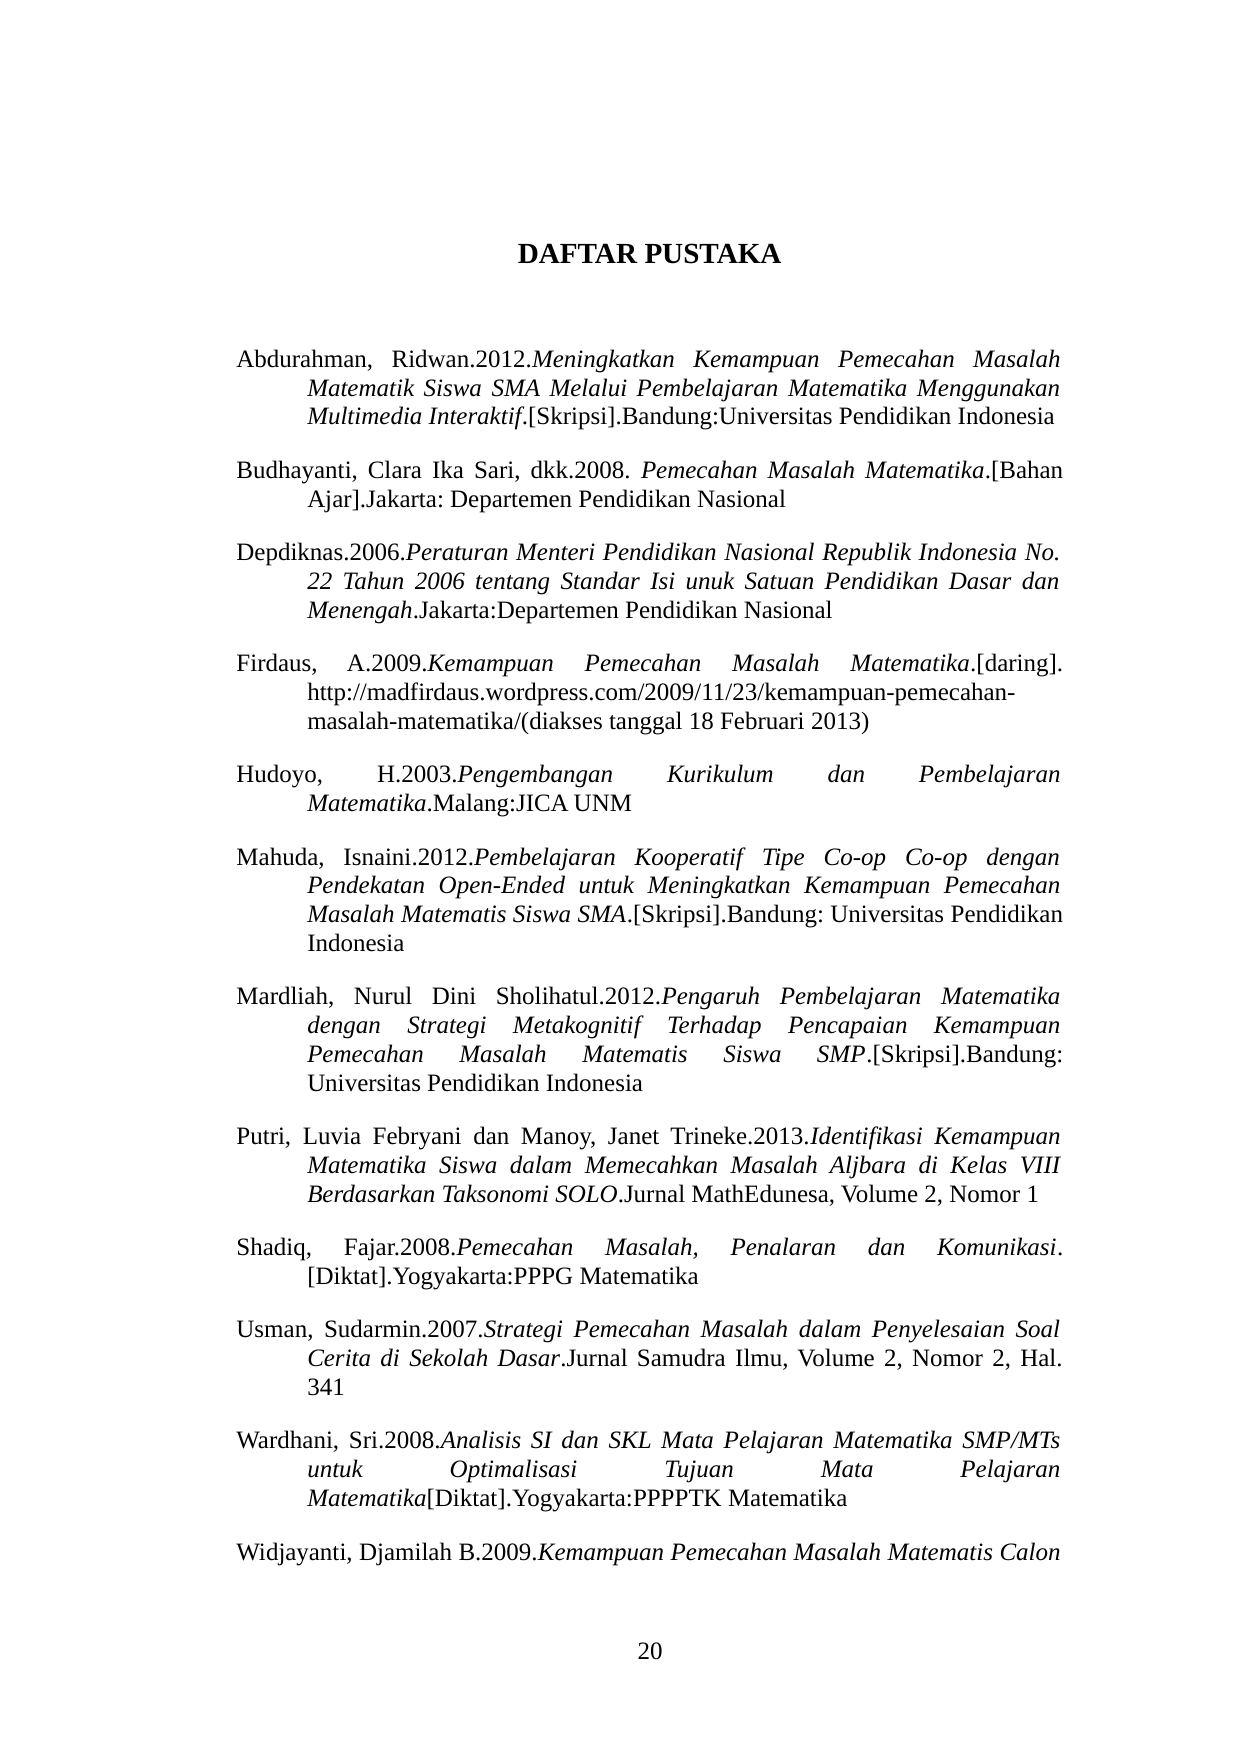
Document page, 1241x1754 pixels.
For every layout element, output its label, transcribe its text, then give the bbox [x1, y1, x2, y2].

list Wardhani, Sri.2008.Analisis SI dan SKL Mata Pelajaran Matematika SMP/MTs untuk Optimalisasi Tujuan Mata Pelajaran Matematika[Diktat].Yogyakarta:PPPPTK Matematika [236, 1426, 1063, 1512]
list Usman, Sudarmin.2007.Strategi Pemecahan Masalah dalam Penyelesaian Soal Cerita di Sekolah Dasar.Jurnal Samudra Ilmu, Volume 2, Nomor 2, Hal. 341 [236, 1314, 1063, 1401]
list Firdaus, A.2009.Kemampuan Pemecahan Masalah Matematika.[daring]. http://madfirdaus.wordpress.com/2009/11/23/kemampuan-pemecahan-masalah-matematika/(diakses tanggal 18 Februari 2013) [236, 648, 1063, 734]
list Mahuda, Isnaini.2012.Pembelajaran Kooperatif Tipe Co-op Co-op dengan Pendekatan Open-Ended untuk Meningkatkan Kemampuan Pemecahan Masalah Matematis Siswa SMA.[Skripsi].Bandung: Universitas Pendidikan Indonesia [236, 842, 1063, 957]
list Hudoyo, H.2003.Pengembangan Kurikulum dan Pembelajaran Matematika.Malang:JICA UNM [236, 759, 1063, 817]
list Budhayanti, Clara Ika Sari, dkk.2008. Pemecahan Masalah Matematika.[Bahan Ajar].Jakarta: Departemen Pendidikan Nasional [236, 455, 1063, 512]
list Shadiq, Fajar.2008.Pemecahan Masalah, Penalaran dan Komunikasi.[Diktat].Yogyakarta:PPPG Matematika [236, 1232, 1063, 1290]
list Putri, Luvia Febryani dan Manoy, Janet Trineke.2013.Identifikasi Kemampuan Matematika Siswa dalam Memecahkan Masalah Aljbara di Kelas VIII Berdasarkan Taksonomi SOLO.Jurnal MathEdunesa, Volume 2, Nomor 1 [236, 1121, 1063, 1207]
list Depdiknas.2006.Peraturan Menteri Pendidikan Nasional Republik Indonesia No. 22 Tahun 2006 tentang Standar Isi unuk Satuan Pendidikan Dasar dan Menengah.Jakarta:Departemen Pendidikan Nasional [236, 537, 1063, 623]
list Widjayanti, Djamilah B.2009.Kemampuan Pemecahan Masalah Matematis Calon [236, 1537, 1063, 1565]
list Abdurahman, Ridwan.2012.Meningkatkan Kemampuan Pemecahan Masalah Matematik Siswa SMA Melalui Pembelajaran Matematika Menggunakan Multimedia Interaktif.[Skripsi].Bandung:Universitas Pendidikan Indonesia [236, 344, 1063, 430]
list Mardliah, Nurul Dini Sholihatul.2012.Pengaruh Pembelajaran Matematika dengan Strategi Metakognitif Terhadap Pencapaian Kemampuan Pemecahan Masalah Matematis Siswa SMP.[Skripsi].Bandung: Universitas Pendidikan Indonesia [236, 981, 1063, 1096]
subtitle Daftar PustAka [236, 236, 1063, 270]
